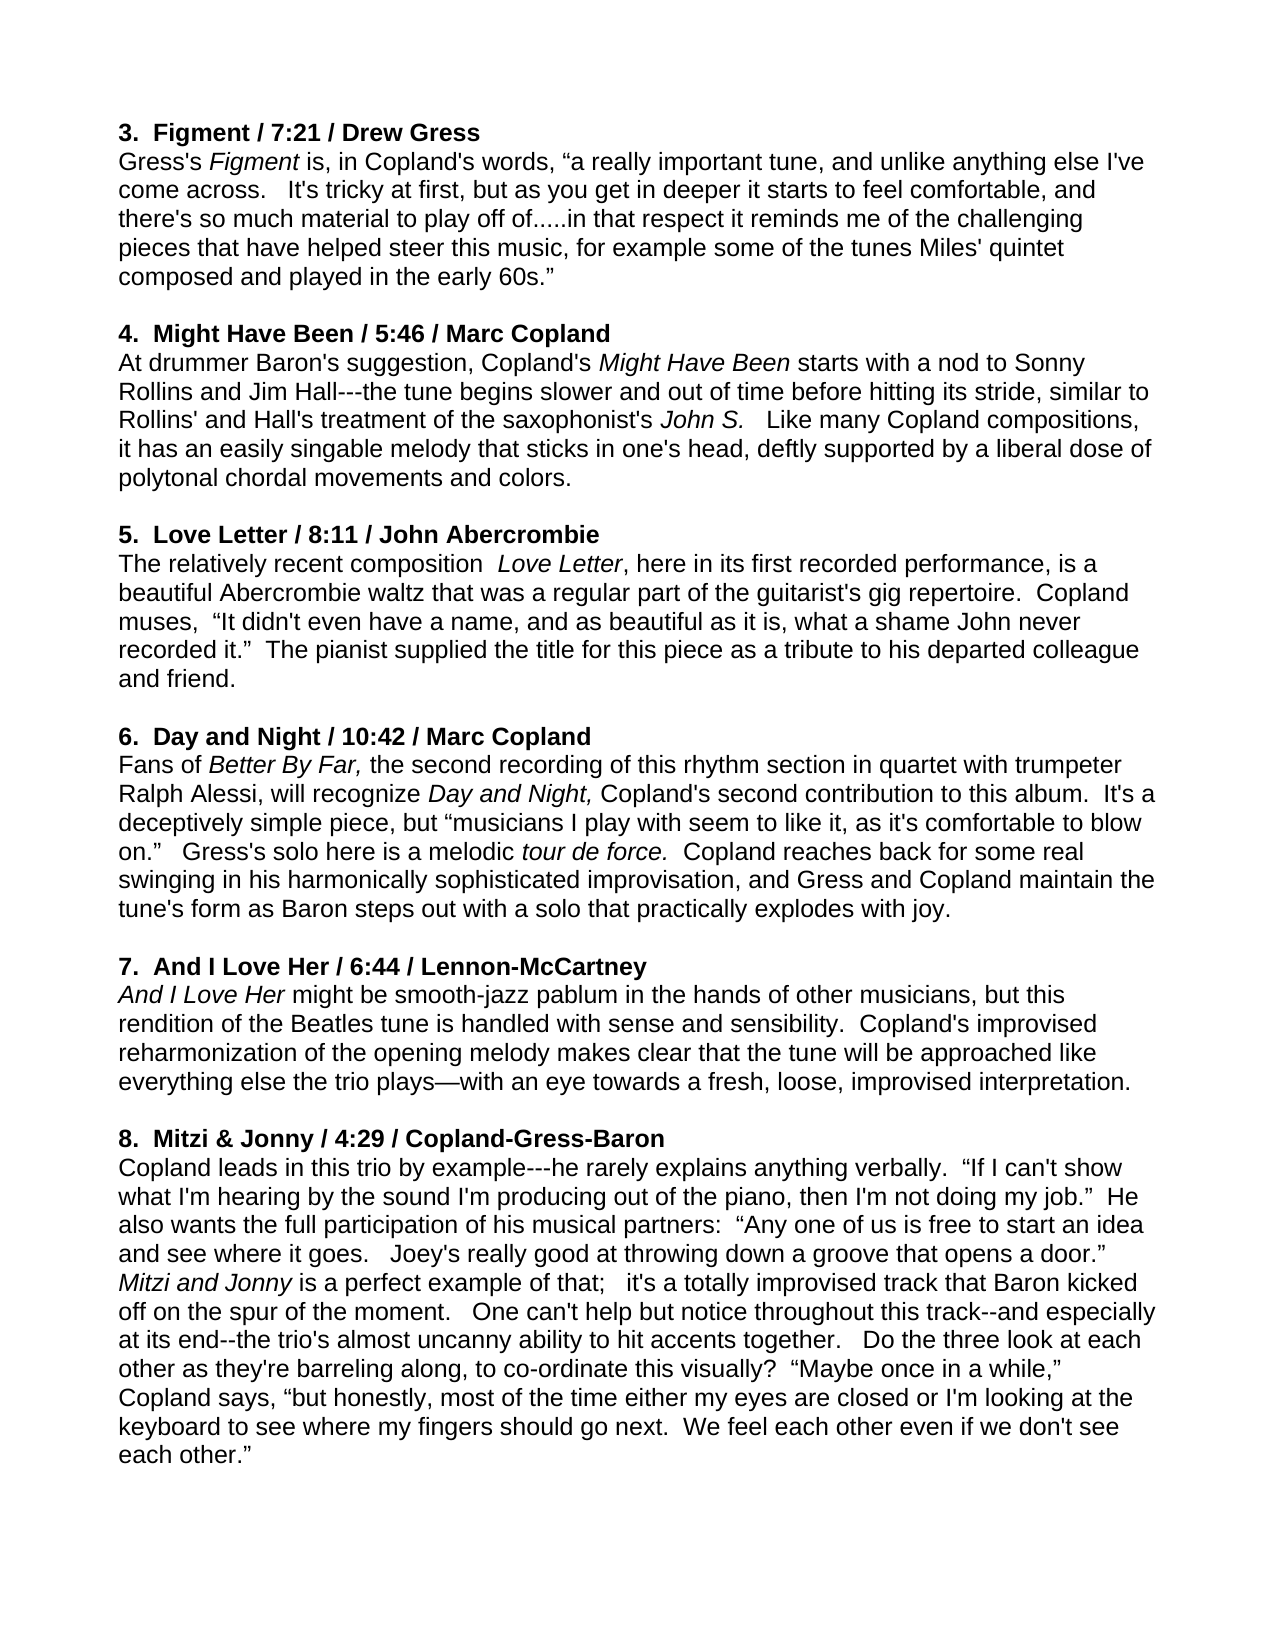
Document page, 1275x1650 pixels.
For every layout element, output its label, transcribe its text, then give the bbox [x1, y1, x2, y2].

text 7. And I Love Her / 6:44 / Lennon-McCartney [118, 952, 1157, 981]
text Fans of Better By Far, the second recording of this rhythm section in quartet with trumpeter Ralph Alessi, will recognize Day and Night, Copland's second contribution to this album. It's a deceptively simple piece, but “musicians I play with seem to like it, as it's comfortable to blow on.” Gress's solo here is a melodic tour de force. Copland reaches back for some real swinging in his harmonically sophisticated improvisation, and Gress and Copland maintain the tune's form as Baron steps out with a solo that practically explodes with joy. [118, 751, 1157, 923]
text At drummer Baron's suggestion, Copland's Might Have Been starts with a nod to Sonny Rollins and Jim Hall---the tune begins slower and out of time before hitting its stride, similar to Rollins' and Hall's treatment of the saxophonist's John S. Like many Copland compositions, it has an easily singable melody that sticks in one's head, deftly supported by a liberal dose of polytonal chordal movements and colors. [118, 348, 1157, 492]
text 3. Figment / 7:21 / Drew Gress [118, 118, 1157, 147]
text The relatively recent composition Love Letter, here in its first recorded performance, is a beautiful Abercrombie waltz that was a regular part of the guitarist's gig repertoire. Copland muses, “It didn't even have a name, and as beautiful as it is, what a shame John never recorded it.” The pianist supplied the title for this piece as a tribute to his departed colleague and friend. [118, 549, 1157, 693]
text 6. Day and Night / 10:42 / Marc Copland [118, 722, 1157, 751]
text Gress's Figment is, in Copland's words, “a really important tune, and unlike anything else I've come across. It's tricky at first, but as you get in deeper it starts to feel comfortable, and there's so much material to play off of.....in that respect it reminds me of the challenging pieces that have helped steer this music, for example some of the tunes Miles' quintet composed and played in the early 60s.” [118, 147, 1157, 291]
text Copland leads in this trio by example---he rarely explains anything verbally. “If I can't show what I'm hearing by the sound I'm producing out of the piano, then I'm not doing my job.” He also wants the full participation of his musical partners: “Any one of us is free to start an idea and see where it goes. Joey's really good at throwing down a groove that opens a door.” Mitzi and Jonny is a perfect example of that; it's a totally improvised track that Baron kicked off on the spur of the moment. One can't help but notice throughout this track--and especially at its end--the trio's almost uncanny ability to hit accents together. Do the three look at each other as they're barreling along, to co-ordinate this visually? “Maybe once in a while,” Copland says, “but honestly, most of the time either my eyes are closed or I'm looking at the keyboard to see where my fingers should go next. We feel each other even if we don't see each other.” [118, 1153, 1157, 1469]
text 5. Love Letter / 8:11 / John Abercrombie [118, 521, 1157, 549]
text And I Love Her might be smooth-jazz pablum in the hands of other musicians, but this rendition of the Beatles tune is handled with sense and sensibility. Copland's improvised reharmonization of the opening melody makes clear that the tune will be approached like everything else the trio plays—with an eye towards a fresh, loose, improvised interpretation. [118, 981, 1157, 1096]
text 8. Mitzi & Jonny / 4:29 / Copland-Gress-Baron [118, 1124, 1157, 1153]
text 4. Might Have Been / 5:46 / Marc Copland [118, 319, 1157, 348]
